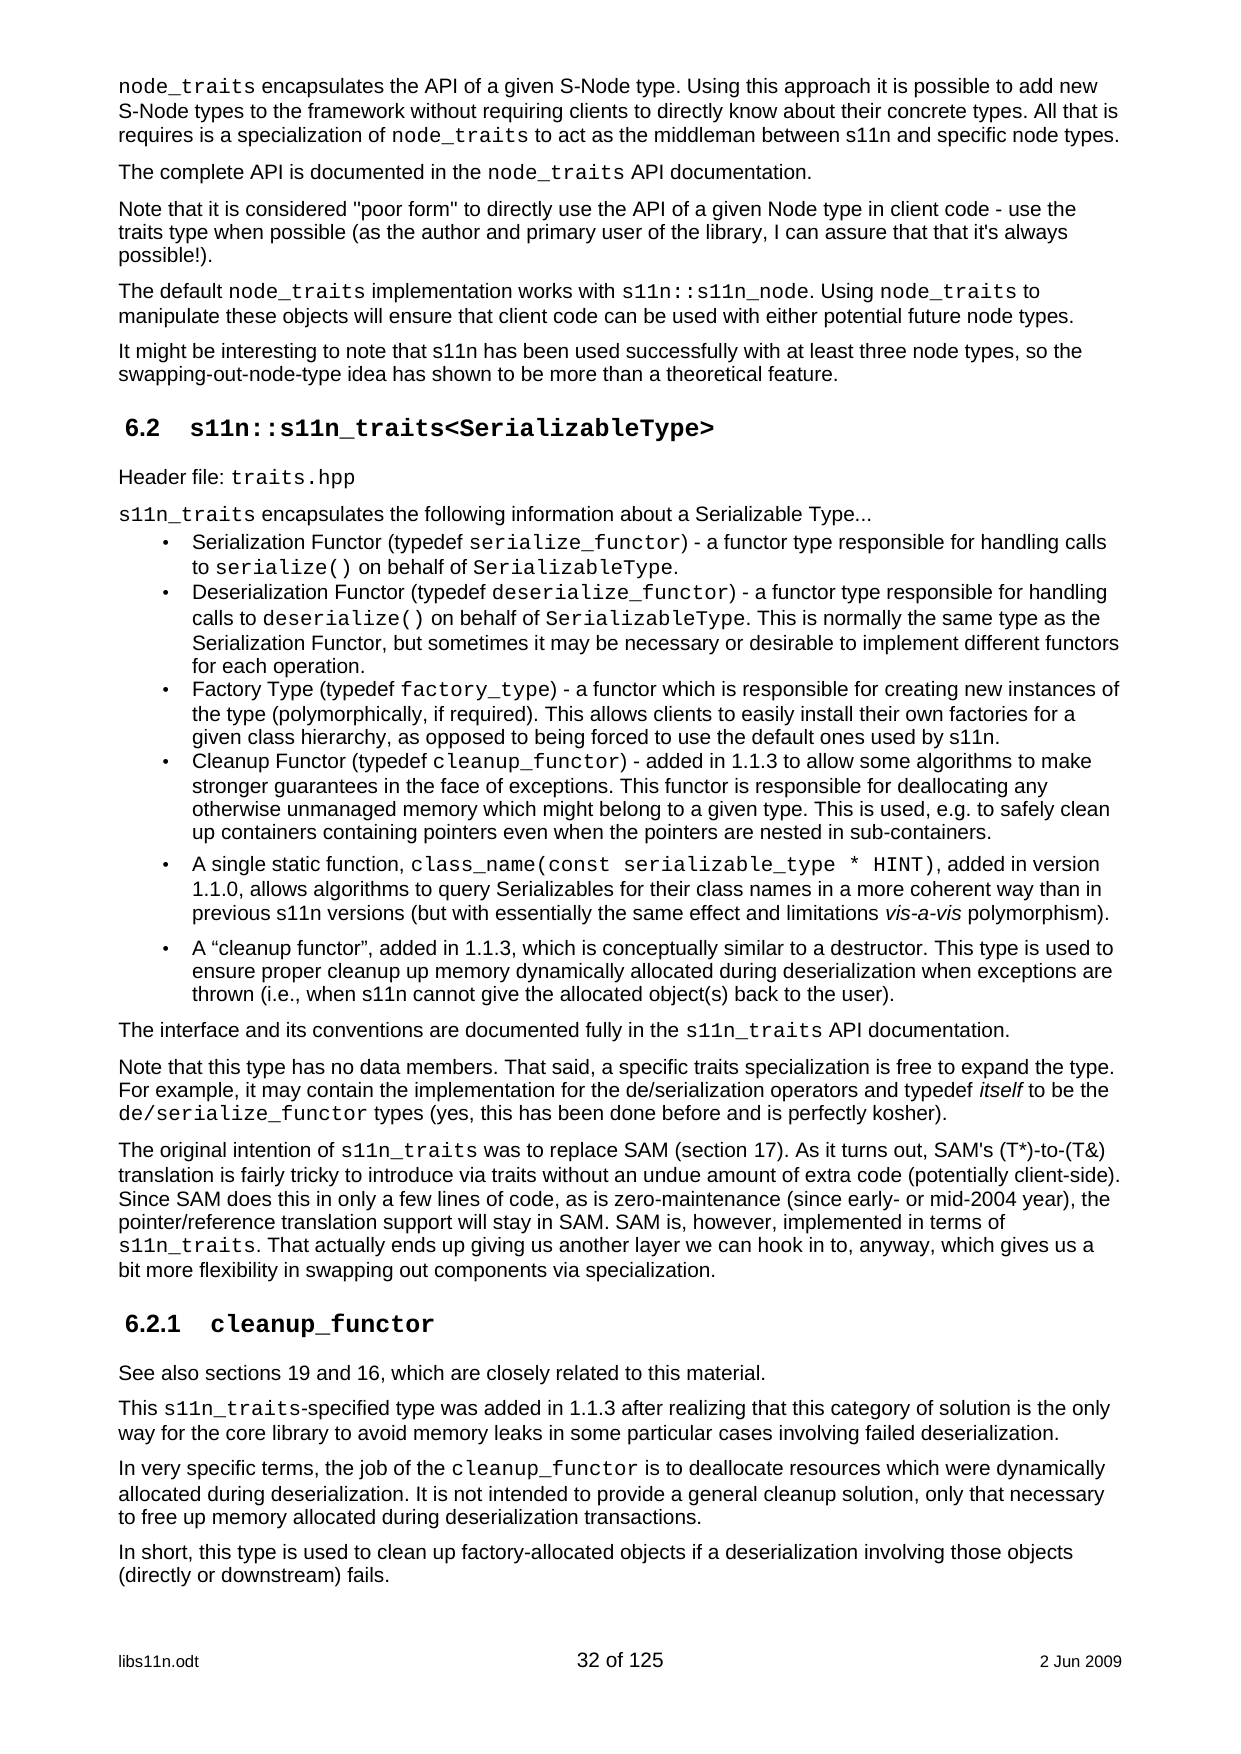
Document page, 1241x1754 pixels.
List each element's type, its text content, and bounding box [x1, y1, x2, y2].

list Factory Type (typedef factory_type) - a functor which is responsible for creating new instances of the type (polymorphically, if required). This allows clients to easily install their own factories for a given class hierarchy, as opposed to being forced to use the default ones used by s11n. [162, 678, 1122, 749]
list A “cleanup functor”, added in 1.1.3, which is conceptually similar to a destructor. This type is used to ensure proper cleanup up memory dynamically allocated during deserialization when exceptions are thrown (i.e., when s11n cannot give the allocated object(s) back to the user). [162, 936, 1122, 1006]
text s11n_traits encapsulates the following information about a Serializable Type... [118, 503, 1122, 528]
text In short, this type is used to clean up factory-allocated objects if a deserialization involving those objects (directly or downstream) fails. [118, 1541, 1122, 1587]
list Cleanup Functor (typedef cleanup_functor) - added in 1.1.3 to allow some algorithms to make stronger guarantees in the face of exceptions. This functor is responsible for deallocating any otherwise unmanaged memory which might belong to a given type. This is used, e.g. to safely clean up containers containing pointers even when the pointers are nested in sub-containers. [162, 749, 1122, 844]
text See also sections 19 and 16, which are closely related to this material. [118, 1361, 1122, 1385]
subtitle cleanup_functor [118, 1310, 1122, 1340]
list Serialization Functor (typedef serialize_functor) - a functor type responsible for handling calls to serialize() on behalf of SerializableType. [162, 531, 1122, 581]
list A single static function, class_name(const serializable_type * HINT), added in version 1.1.0, allows algorithms to query Serializables for their class names in a more coherent way than in previous s11n versions (but with essentially the same effect and limitations vis-a-vis polymorphism). [162, 853, 1122, 924]
text Header file: traits.hpp [118, 466, 1122, 491]
text The default node_traits implementation works with s11n::s11n_node. Using node_traits to manipulate these objects will ensure that client code can be used with either potential future node types. [118, 279, 1122, 327]
text Note that it is considered ''poor form'' to directly use the API of a given Node type in client code - use the traits type when possible (as the author and primary user of the library, I can assure that that it's always possible!). [118, 197, 1122, 267]
text The interface and its conventions are documented fully in the s11n_traits API documentation. [118, 1018, 1122, 1043]
subtitle s11n::s11n_traits<SerializableType> [118, 414, 1122, 444]
text In very specific terms, the job of the cleanup_functor is to deallocate resources which were dynamically allocated during deserialization. It is not intended to provide a general cleanup solution, only that necessary to free up memory allocated during deserialization transactions. [118, 1457, 1122, 1528]
text It might be interesting to note that s11n has been used successfully with at least three node types, so the swapping-out-node-type idea has shown to be more than a theoretical feature. [118, 339, 1122, 386]
text Note that this type has no data members. That said, a specific traits specialization is free to expand the type. For example, it may contain the implementation for the de/serialization operators and typedef itself to be the de/serialize_functor types (yes, this has been done before and is perfectly kosher). [118, 1055, 1122, 1127]
text This s11n_traits-specified type was added in 1.1.3 after realizing that this category of solution is the only way for the core library to avoid memory leaks in some particular cases involving failed deserialization. [118, 1397, 1122, 1445]
text The original intention of s11n_traits was to replace SAM (section 17). As it turns out, SAM's (T*)-to-(T&) translation is fairly tricky to introduce via traits without an undue amount of extra code (potentially client-side). Since SAM does this in only a few lines of code, as is zero-maintenance (since early- or mid-2004 year), the pointer/reference translation support will stay in SAM. SAM is, however, implemented in terms of s11n_traits. That actually ends up giving us another layer we can hook in to, anyway, which gives us a bit more flexibility in swapping out components via specialization. [118, 1139, 1122, 1282]
list Deserialization Functor (typedef deserialize_functor) - a functor type responsible for handling calls to deserialize() on behalf of SerializableType. This is normally the same type as the Serialization Functor, but sometimes it may be necessary or desirable to implement different functors for each operation. [162, 581, 1122, 678]
text The complete API is documented in the node_traits API documentation. [118, 160, 1122, 186]
text node_traits encapsulates the API of a given S-Node type. Using this approach it is possible to add new S-Node types to the framework without requiring clients to directly know about their concrete types. All that is requires is a specialization of node_traits to act as the middleman between s11n and specific node types. [118, 75, 1122, 148]
